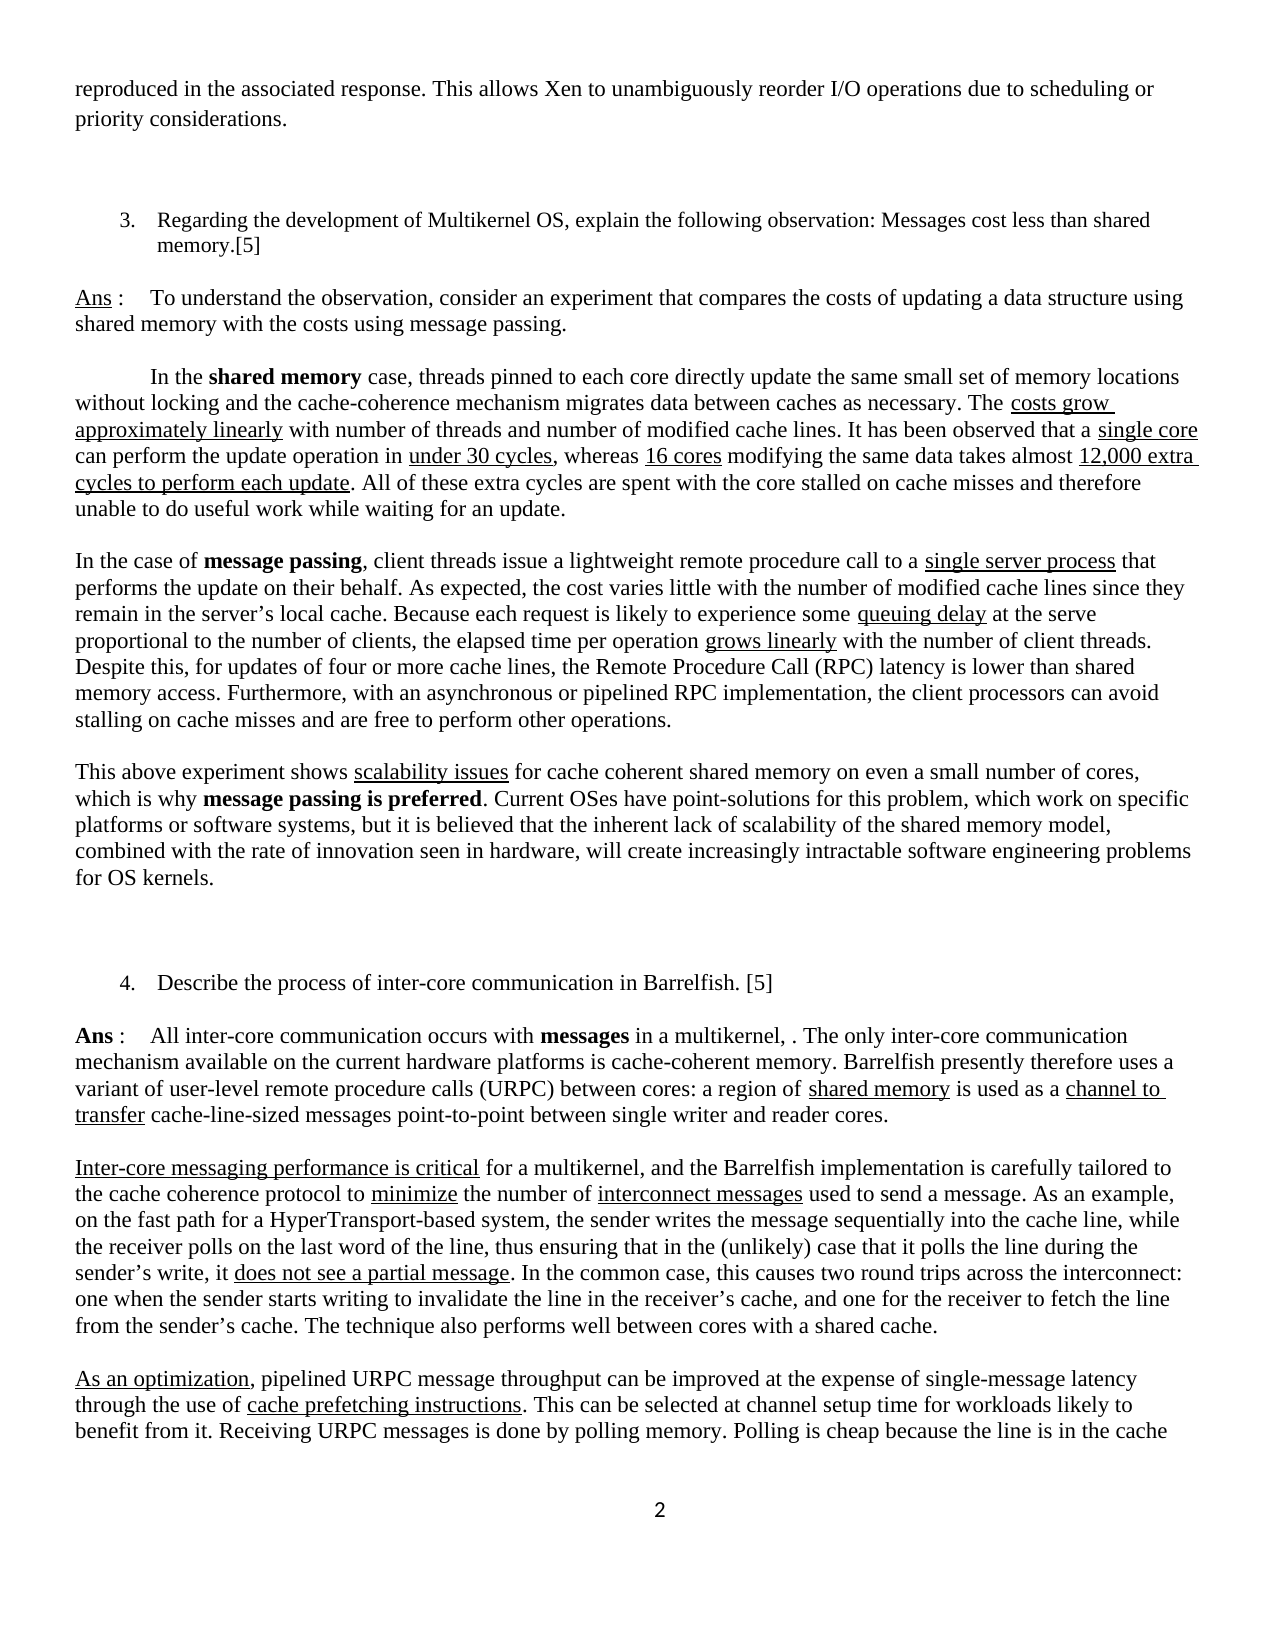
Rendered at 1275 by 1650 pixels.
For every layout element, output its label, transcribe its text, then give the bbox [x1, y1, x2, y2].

text Ans : To understand the observation, consider an experiment that compares the costs of updating a data structure using shared memory with the costs using message passing. [75, 284, 1200, 337]
text Ans : All inter-core communication occurs with messages in a multikernel, . The only inter-core communication mechanism available on the current hardware platforms is cache-coherent memory. Barrelfish presently therefore uses a variant of user-level remote procedure calls (URPC) between cores: a region of shared memory is used as a channel to transfer cache-line-sized messages point-to-point between single writer and reader cores. [75, 1022, 1200, 1127]
text Inter-core messaging performance is critical for a multikernel, and the Barrelfish implementation is carefully tailored to the cache coherence protocol to minimize the number of interconnect messages used to send a message. As an example, on the fast path for a HyperTransport-based system, the sender writes the message sequentially into the cache line, while the receiver polls on the last word of the line, thus ensuring that in the (unlikely) case that it polls the line during the sender’s write, it does not see a partial message. In the common case, this causes two round trips across the interconnect: one when the sender starts writing to invalidate the line in the receiver’s cache, and one for the receiver to fetch the line from the sender’s cache. The technique also performs well between cores with a shared cache. [75, 1154, 1200, 1338]
list reproduced in the associated response. This allows Xen to unambiguously reorder I/O operations due to scheduling or priority considerations. [75, 75, 1200, 132]
text This above experiment shows scalability issues for cache coherent shared memory on even a small number of cores, which is why message passing is preferred. Current OSes have point-solutions for this problem, which work on specific platforms or software systems, but it is believed that the inherent lack of scalability of the shared memory model, combined with the rate of innovation seen in hardware, will create increasingly intractable software engineering problems for OS kernels. [75, 758, 1200, 890]
text In the shared memory case, threads pinned to each core directly update the same small set of memory locations without locking and the cache-coherence mechanism migrates data between caches as necessary. The costs grow approximately linearly with number of threads and number of modified cache lines. It has been observed that a single core can perform the update operation in under 30 cycles, whereas 16 cores modifying the same data takes almost 12,000 extra cycles to perform each update. All of these extra cycles are spent with the core stalled on cache misses and therefore unable to do useful work while waiting for an update. [75, 363, 1200, 521]
list Regarding the development of Multikernel OS, explain the following observation: Messages cost less than shared memory.[5] [119, 207, 1200, 258]
text In the case of message passing, client threads issue a lightweight remote procedure call to a single server process that performs the update on their behalf. As expected, the cost varies little with the number of modified cache lines since they remain in the server’s local cache. Because each request is likely to experience some queuing delay at the serve proportional to the number of clients, the elapsed time per operation grows linearly with the number of client threads. Despite this, for updates of four or more cache lines, the Remote Procedure Call (RPC) latency is lower than shared memory access. Furthermore, with an asynchronous or pipelined RPC implementation, the client processors can avoid stalling on cache misses and are free to perform other operations. [75, 548, 1200, 732]
list Describe the process of inter-core communication in Barrelfish. [5] [119, 969, 1200, 996]
text As an optimization, pipelined URPC message throughput can be improved at the expense of single-message latency through the use of cache prefetching instructions. This can be selected at channel setup time for workloads likely to benefit from it. Receiving URPC messages is done by polling memory. Polling is cheap because the line is in the cache [75, 1364, 1200, 1444]
